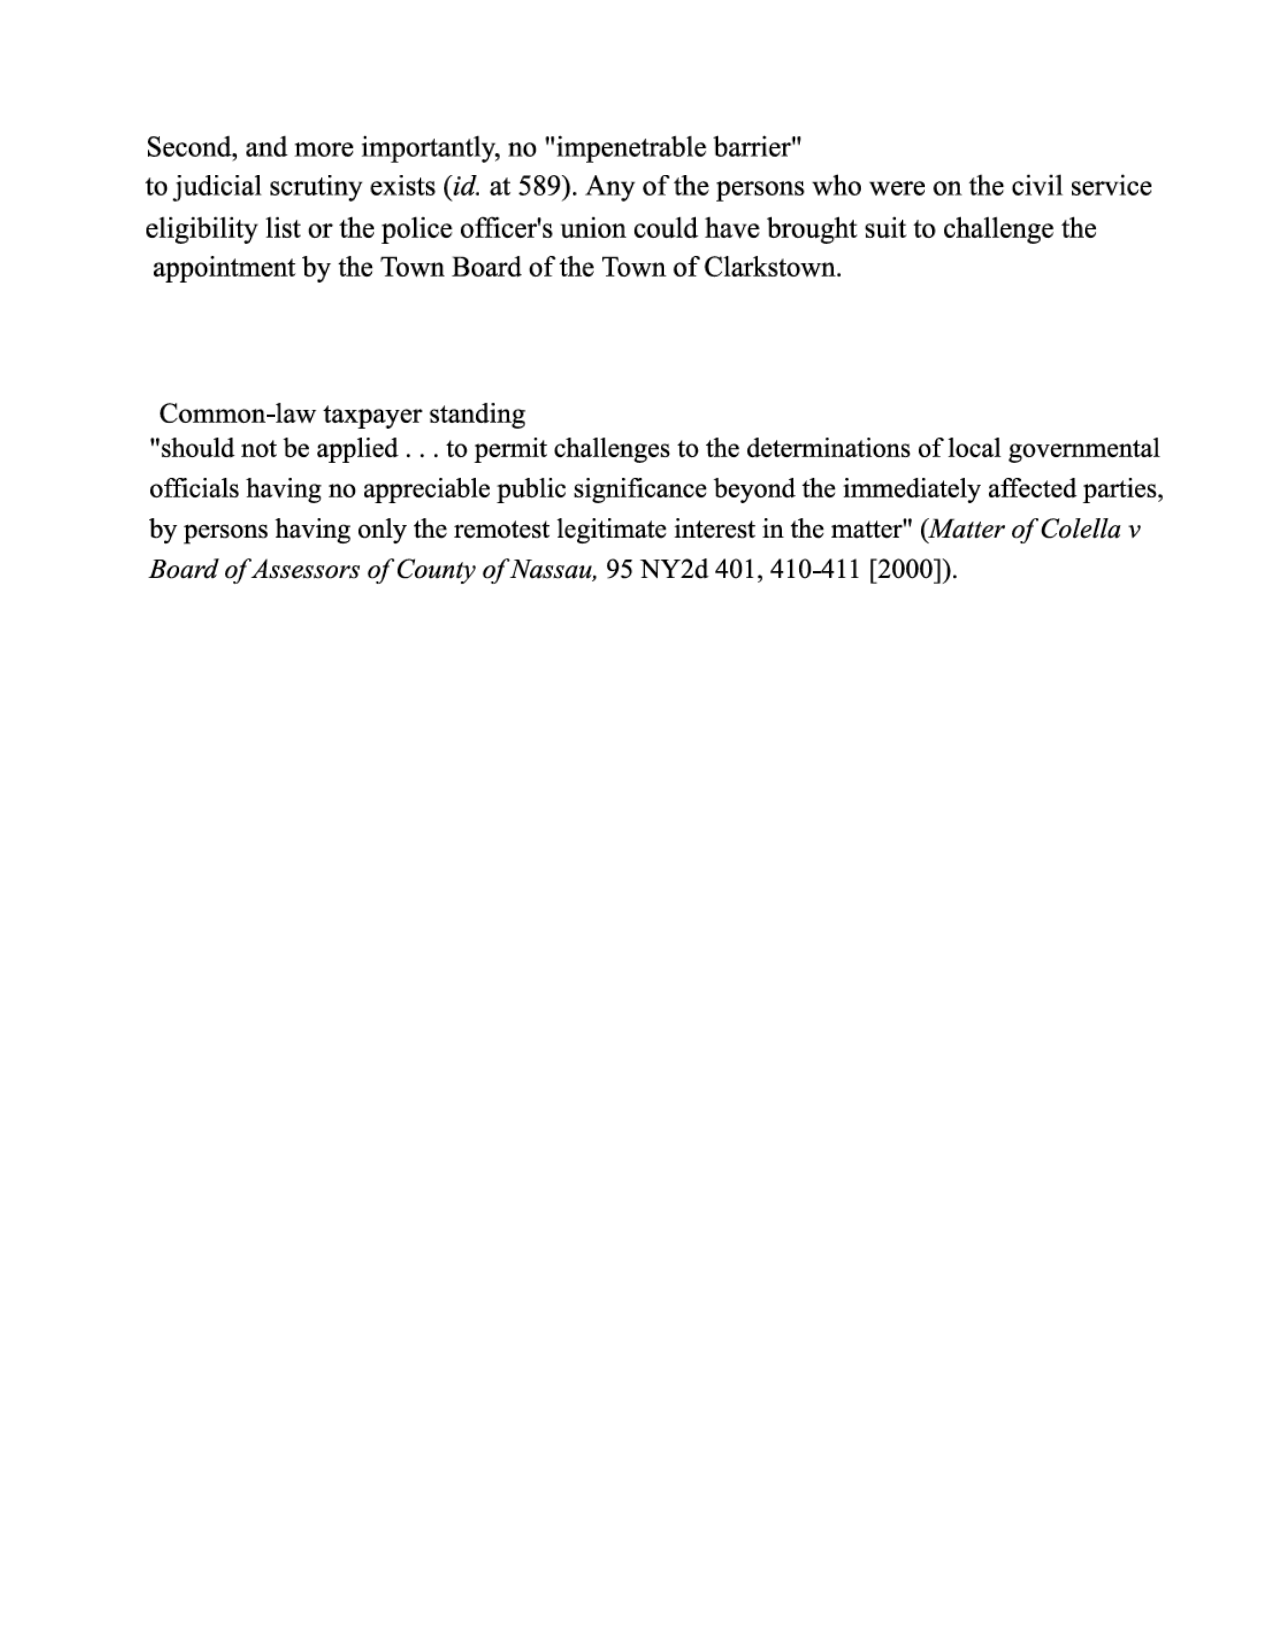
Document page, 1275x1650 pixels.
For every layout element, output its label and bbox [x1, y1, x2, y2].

picture [132, 123, 1172, 296]
picture [140, 390, 1180, 593]
